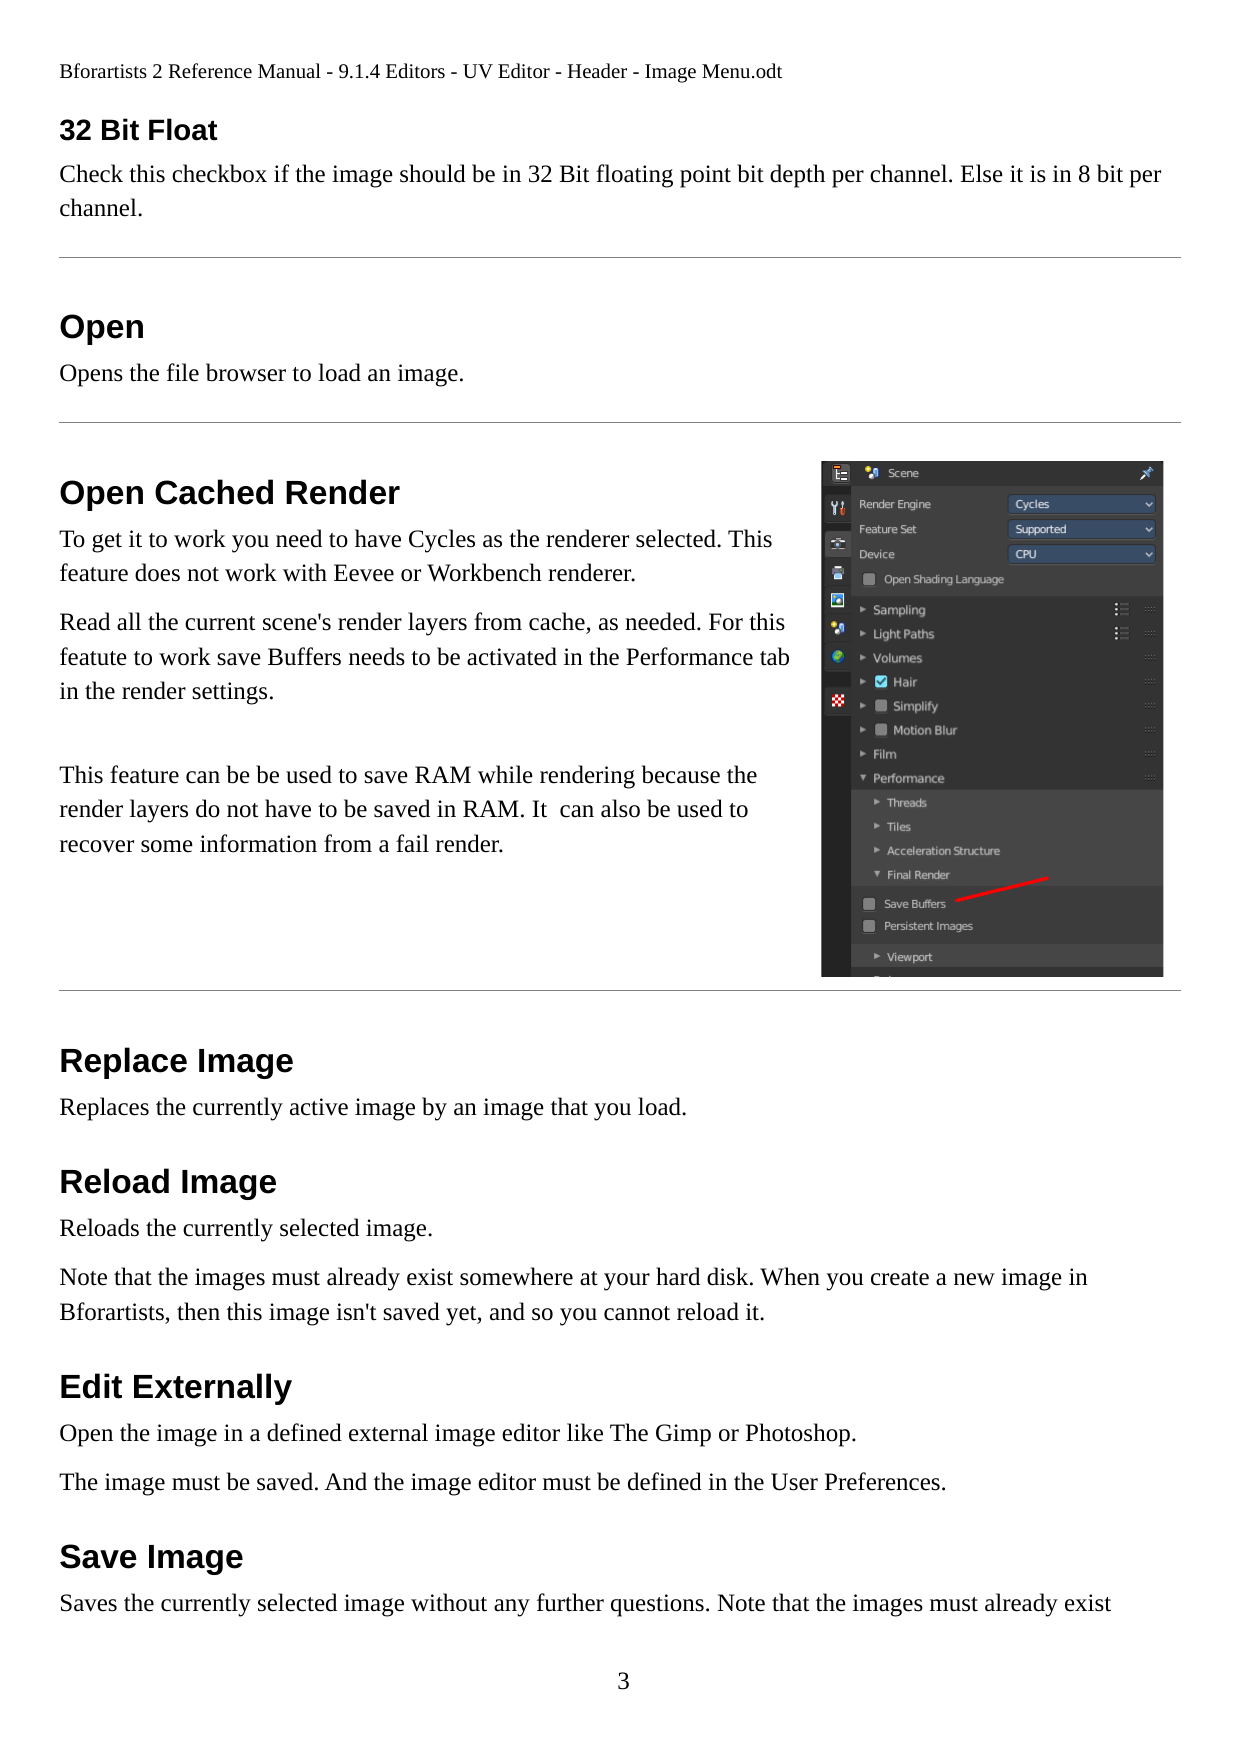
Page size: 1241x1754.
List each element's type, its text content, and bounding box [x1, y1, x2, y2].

subtitle Reload Image [59, 1162, 1181, 1201]
subtitle Open [59, 307, 1181, 346]
text Saves the currently selected image without any further questions. Note that the images must already exist [59, 1588, 1181, 1617]
subtitle Replace Image [59, 1041, 1181, 1079]
text Opens the file browser to load an image. [59, 358, 1181, 387]
subtitle Open Cached Render [59, 473, 821, 511]
text To get it to work you need to have Cycles as the renderer selected. This feature does not work with Eevee or Workbench renderer. [59, 524, 821, 587]
text Replaces the currently active image by an image that you load. [59, 1092, 1181, 1121]
text Note that the images must already exist somewhere at your hard disk. When you create a new image in Bforartists, then this image isn't saved yet, and so you cannot reload it. [59, 1262, 1181, 1325]
picture [821, 461, 1164, 977]
text The image must be saved. And the image editor must be defined in the User Preferences. [59, 1467, 1181, 1496]
text This feature can be be used to save RAM while rendering because the render layers do not have to be saved in RAM. It can also be used to recover some information from a fail render. [59, 725, 821, 857]
subtitle Save Image [59, 1537, 1181, 1575]
text Reloads the currently selected image. [59, 1213, 1181, 1242]
text Check this checkbox if the image should be in 32 Bit floating point bit depth per channel. Else it is in 8 bit per channel. [59, 159, 1181, 222]
subtitle [1164, 473, 1181, 511]
text Read all the current scene's render layers from cache, as needed. For this featute to work save Buffers needs to be activated in the Performance tab in the render settings. [59, 607, 821, 705]
subtitle Edit Externally [59, 1367, 1181, 1405]
subtitle 32 Bit Float [59, 113, 1181, 146]
text Open the image in a defined external image editor like The Gimp or Photoshop. [59, 1418, 1181, 1446]
